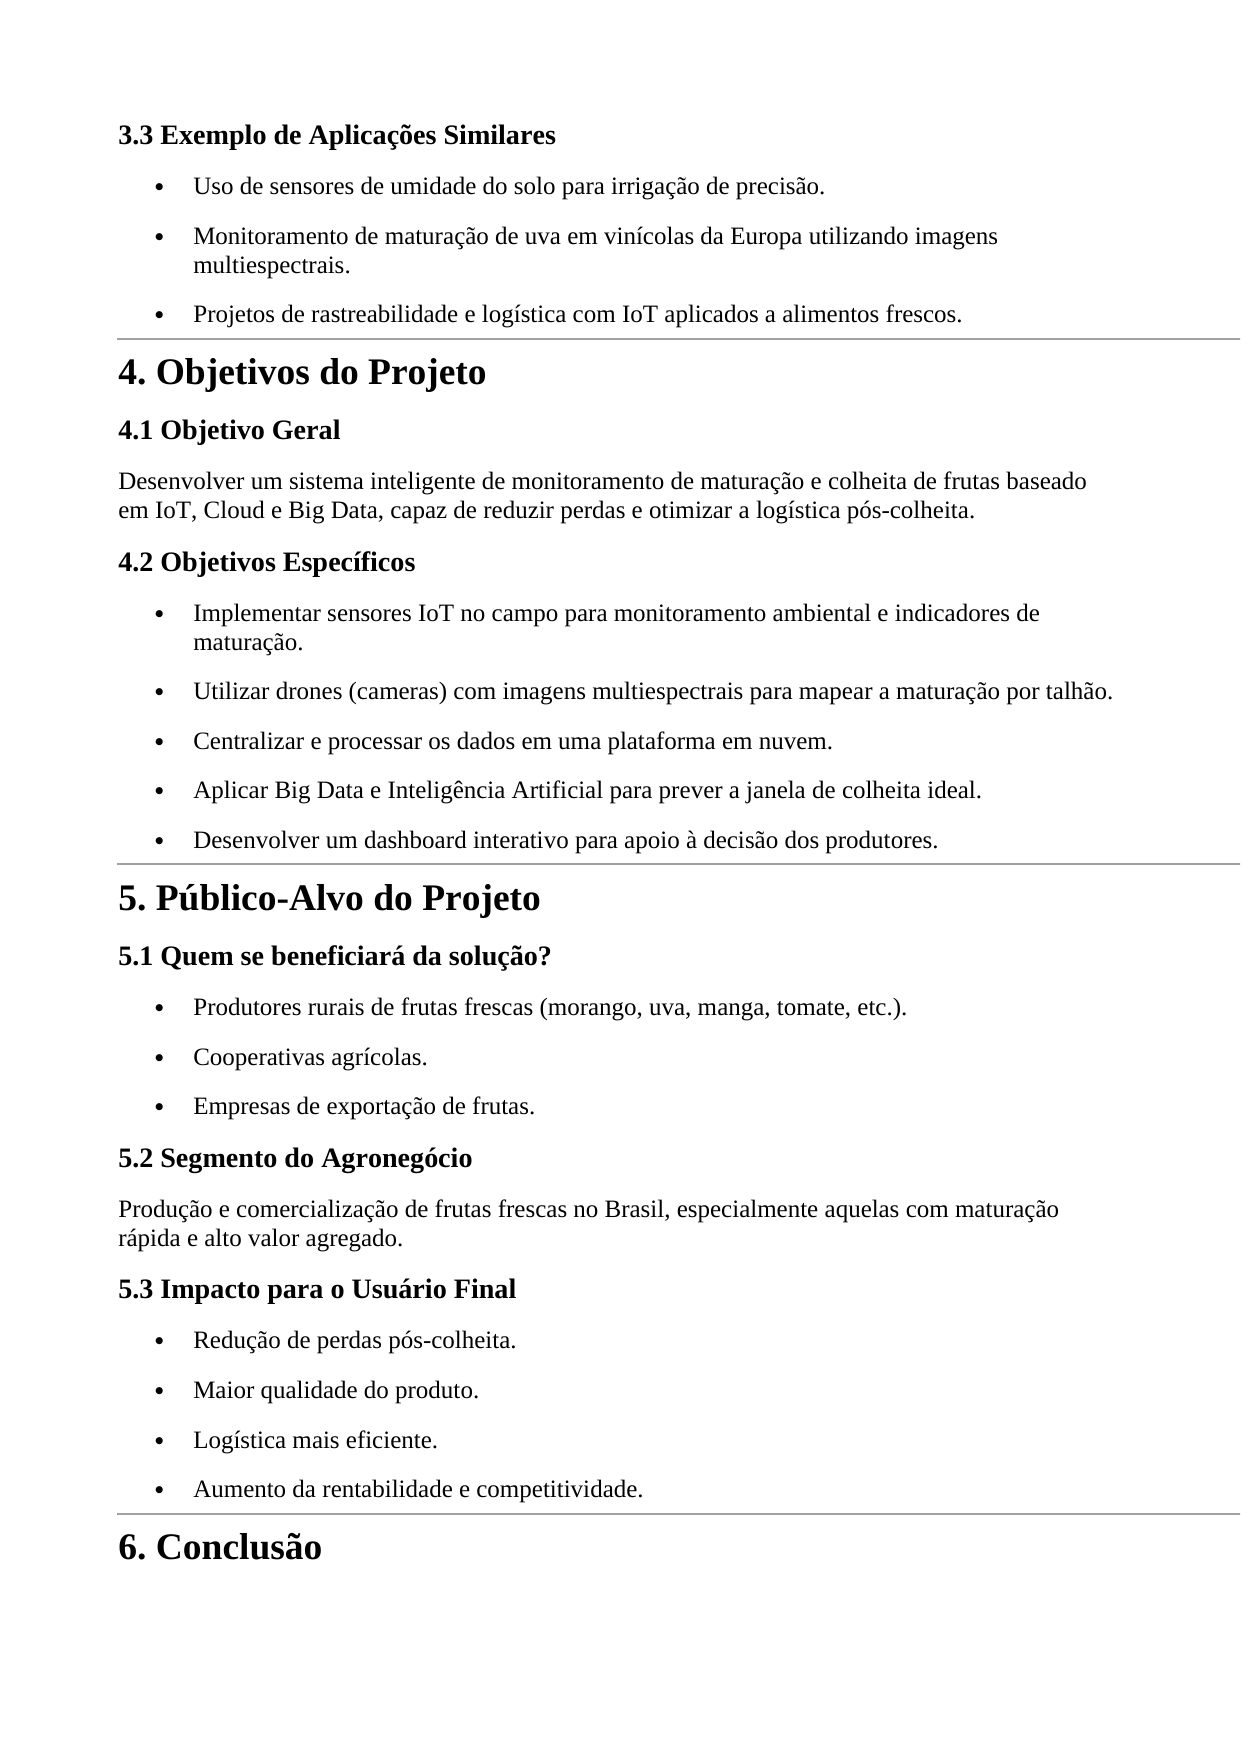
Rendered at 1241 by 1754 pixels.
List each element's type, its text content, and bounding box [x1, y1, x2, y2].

subtitle 5.2 Segmento do Agronegócio [118, 1141, 1122, 1173]
list Empresas de exportação de frutas. [156, 1091, 1122, 1120]
list Desenvolver um dashboard interativo para apoio à decisão dos produtores. [156, 825, 1122, 854]
subtitle 4.2 Objetivos Específicos [118, 545, 1122, 577]
list Projetos de rastreabilidade e logística com IoT aplicados a alimentos frescos. [156, 299, 1122, 328]
list Uso de sensores de umidade do solo para irrigação de precisão. [156, 171, 1122, 200]
list Maior qualidade do produto. [156, 1375, 1122, 1404]
list Logística mais eficiente. [156, 1425, 1122, 1453]
subtitle 6. Conclusão [118, 1524, 1122, 1567]
list Cooperativas agrícolas. [156, 1042, 1122, 1070]
text Produção e comercialização de frutas frescas no Brasil, especialmente aquelas com maturação rápida e alto valor agregado. [118, 1194, 1122, 1252]
subtitle 4. Objetivos do Projeto [118, 349, 1122, 392]
subtitle 4.1 Objetivo Geral [118, 413, 1122, 446]
list Implementar sensores IoT no campo para monitoramento ambiental e indicadores de maturação. [156, 598, 1122, 655]
list Centralizar e processar os dados em uma plataforma em nuvem. [156, 726, 1122, 754]
list Utilizar drones (cameras) com imagens multiespectrais para mapear a maturação por talhão. [156, 676, 1122, 705]
list Redução de perdas pós-colheita. [156, 1326, 1122, 1354]
list Aplicar Big Data e Inteligência Artificial para prever a janela de colheita ideal. [156, 775, 1122, 804]
subtitle 5.3 Impacto para o Usuário Final [118, 1272, 1122, 1305]
list Monitoramento de maturação de uva em vinícolas da Europa utilizando imagens multiespectrais. [156, 221, 1122, 278]
list Produtores rurais de frutas frescas (morango, uva, manga, tomate, etc.). [156, 992, 1122, 1021]
subtitle 3.3 Exemplo de Aplicações Similares [118, 118, 1122, 151]
list Aumento da rentabilidade e competitividade. [156, 1474, 1122, 1503]
subtitle 5. Público-Alvo do Projeto [118, 875, 1122, 918]
text Desenvolver um sistema inteligente de monitoramento de maturação e colheita de frutas baseado em IoT, Cloud e Big Data, capaz de reduzir perdas e otimizar a logística pós-colheita. [118, 466, 1122, 524]
subtitle 5.1 Quem se beneficiará da solução? [118, 939, 1122, 971]
